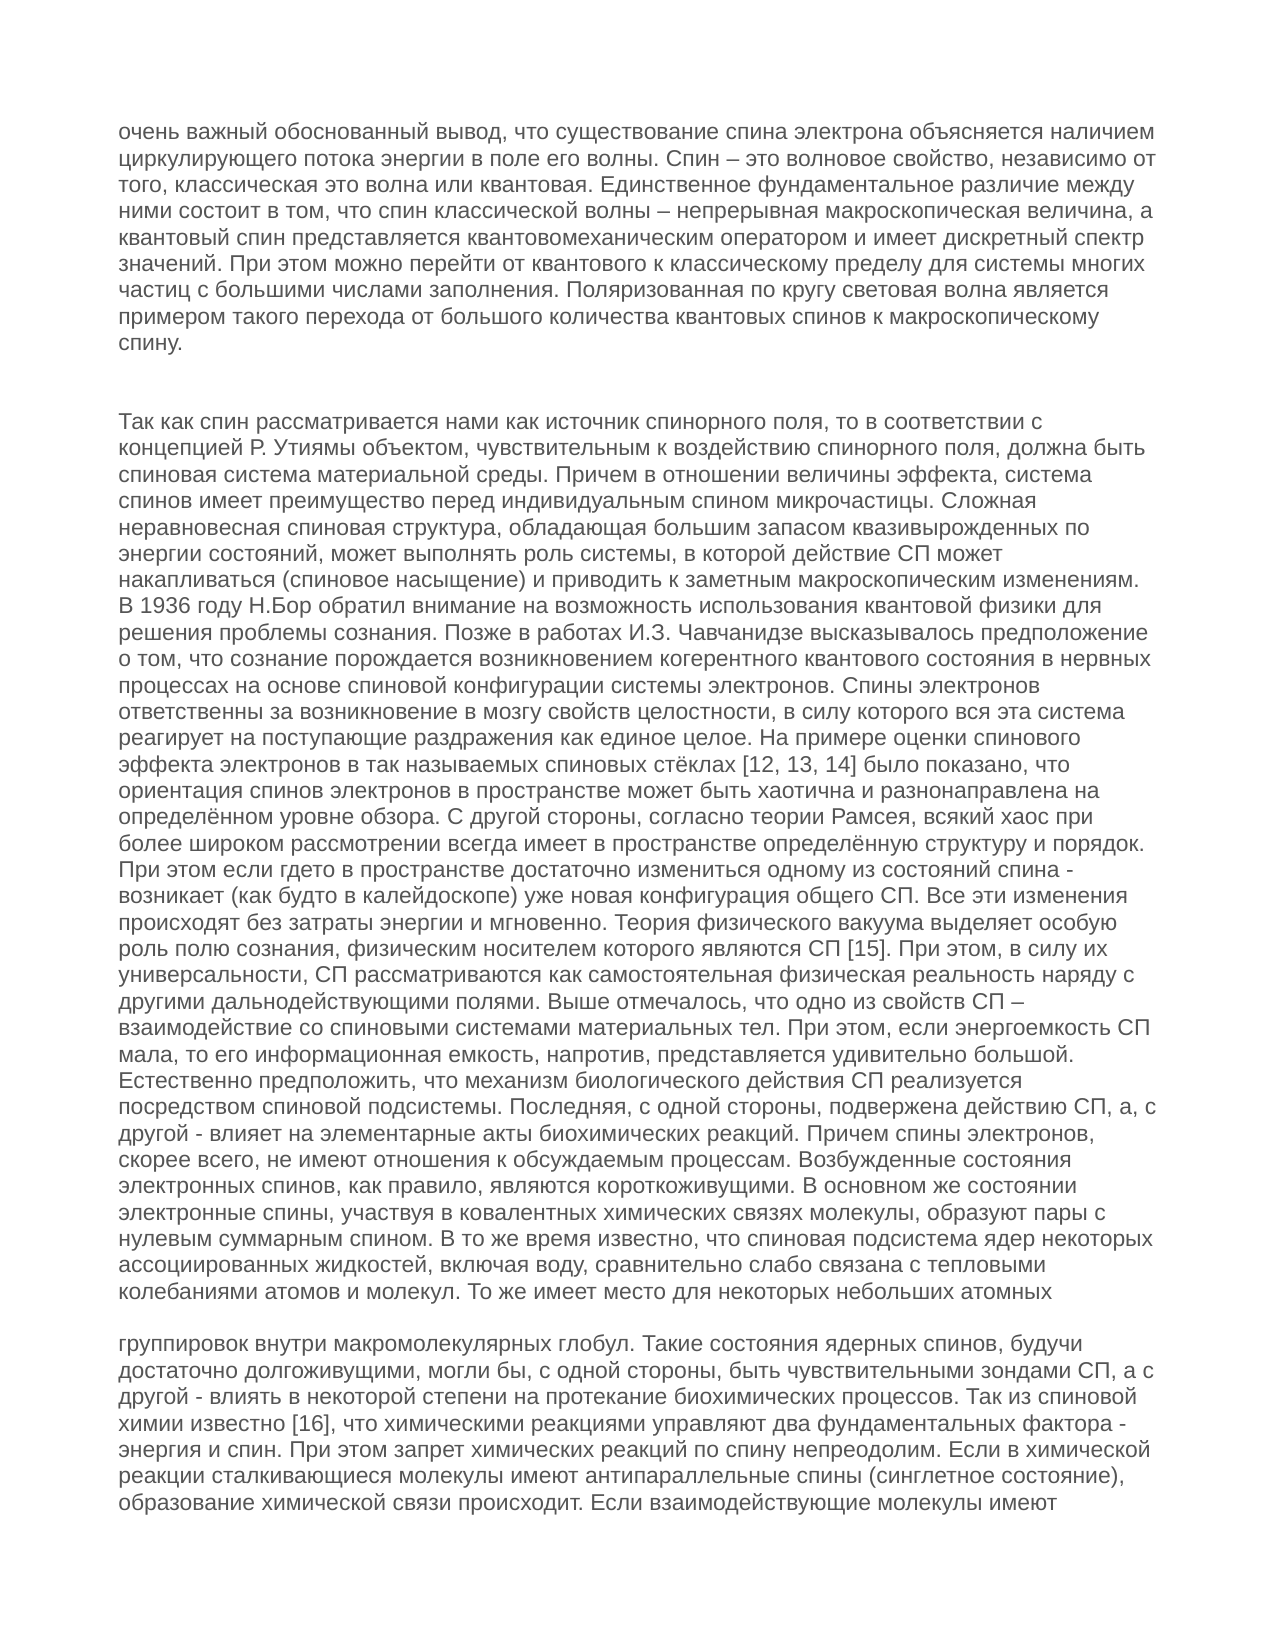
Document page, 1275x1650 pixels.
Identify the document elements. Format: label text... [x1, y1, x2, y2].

text очень важный обоснованный вывод, что существование спина электрона объясняется наличием циркулирующего потока энергии в поле его волны. Спин – это волновое свойство, независимо от того, классическая это волна или квантовая. Единственное фундаментальное различие между ними состоит в том, что спин классической волны – непрерывная макроскопическая величина, а квантовый спин представляется квантовомеханическим оператором и имеет дискретный спектр значений. При этом можно перейти от квантового к классическому пределу для системы многих частиц с большими числами заполнения. Поляризованная по кругу световая волна является примером такого перехода от большого количества квантовых спинов к макроскопическому спину. Так как спин рассматривается нами как источник спинорного поля, то в соответствии с концепцией Р. Утиямы объектом, чувствительным к воздействию спинорного поля, должна быть спиновая система материальной среды. Причем в отношении величины эффекта, система спинов имеет преимущество перед индивидуальным спином микрочастицы. Сложная неравновесная спиновая структура, обладающая большим запасом квазивырожденных по энергии состояний, может выполнять роль системы, в которой действие СП может накапливаться (спиновое насыщение) и приводить к заметным макроскопическим изменениям. В 1936 году Н.Бор обратил внимание на возможность использования квантовой физики для решения проблемы сознания. Позже в работах И.З. Чавчанидзе высказывалось предположение о том, что сознание порождается возникновением когерентного квантового состояния в нервных процессах на основе спиновой конфигурации системы электронов. Спины электронов ответственны за возникновение в мозгу свойств целостности, в силу которого вся эта система реагирует на поступающие раздражения как единое целое. На примере оценки спинового эффекта электронов в так называемых спиновых стёклах [12, 13, 14] было показано, что ориентация спинов электронов в пространстве может быть хаотична и разнонаправлена на определённом уровне обзора. С другой стороны, согласно теории Рамсея, всякий хаос при более широком рассмотрении всегда имеет в пространстве определённую структуру и порядок. При этом если гдето в пространстве достаточно измениться одному из состояний спина - возникает (как будто в калейдоскопе) уже новая конфигурация общего СП. Все эти изменения происходят без затраты энергии и мгновенно. Теория физического вакуума выделяет особую роль полю сознания, физическим носителем которого являются СП [15]. При этом, в силу их универсальности, СП рассматриваются как самостоятельная физическая реальность наряду с другими дальнодействующими полями. Выше отмечалось, что одно из свойств СП – взаимодействие со спиновыми системами материальных тел. При этом, если энергоемкость СП мала, то его информационная емкость, напротив, представляется удивительно большой. Естественно предположить, что механизм биологического действия СП реализуется посредством спиновой подсистемы. Последняя, с одной стороны, подвержена действию СП, а, с другой - влияет на элементарные акты биохимических реакций. Причем спины электронов, скорее всего, не имеют отношения к обсуждаемым процессам. Возбужденные состояния электронных спинов, как правило, являются короткоживущими. В основном же состоянии электронные спины, участвуя в ковалентных химических связях молекулы, образуют пары с нулевым суммарным спином. В то же время известно, что спиновая подсистема ядер некоторых ассоциированных жидкостей, включая воду, сравнительно слабо связана с тепловыми колебаниями атомов и молекул. То же имеет место для некоторых небольших атомных группировок внутри макромолекулярных глобул. Такие состояния ядерных спинов, будучи достаточно долгоживущими, могли бы, с одной стороны, быть чувствительными зондами СП, а с другой - влиять в некоторой степени на протекание биохимических процессов. Так из спиновой химии известно [16], что химическими реакциями управляют два фундаментальных фактора - энергия и спин. При этом запрет химических реакций по спину непреодолим. Если в химической реакции сталкивающиеся молекулы имеют антипараллельные спины (синглетное состояние), образование химической связи происходит. Если взаимодействующие молекулы имеют [118, 118, 1157, 1515]
